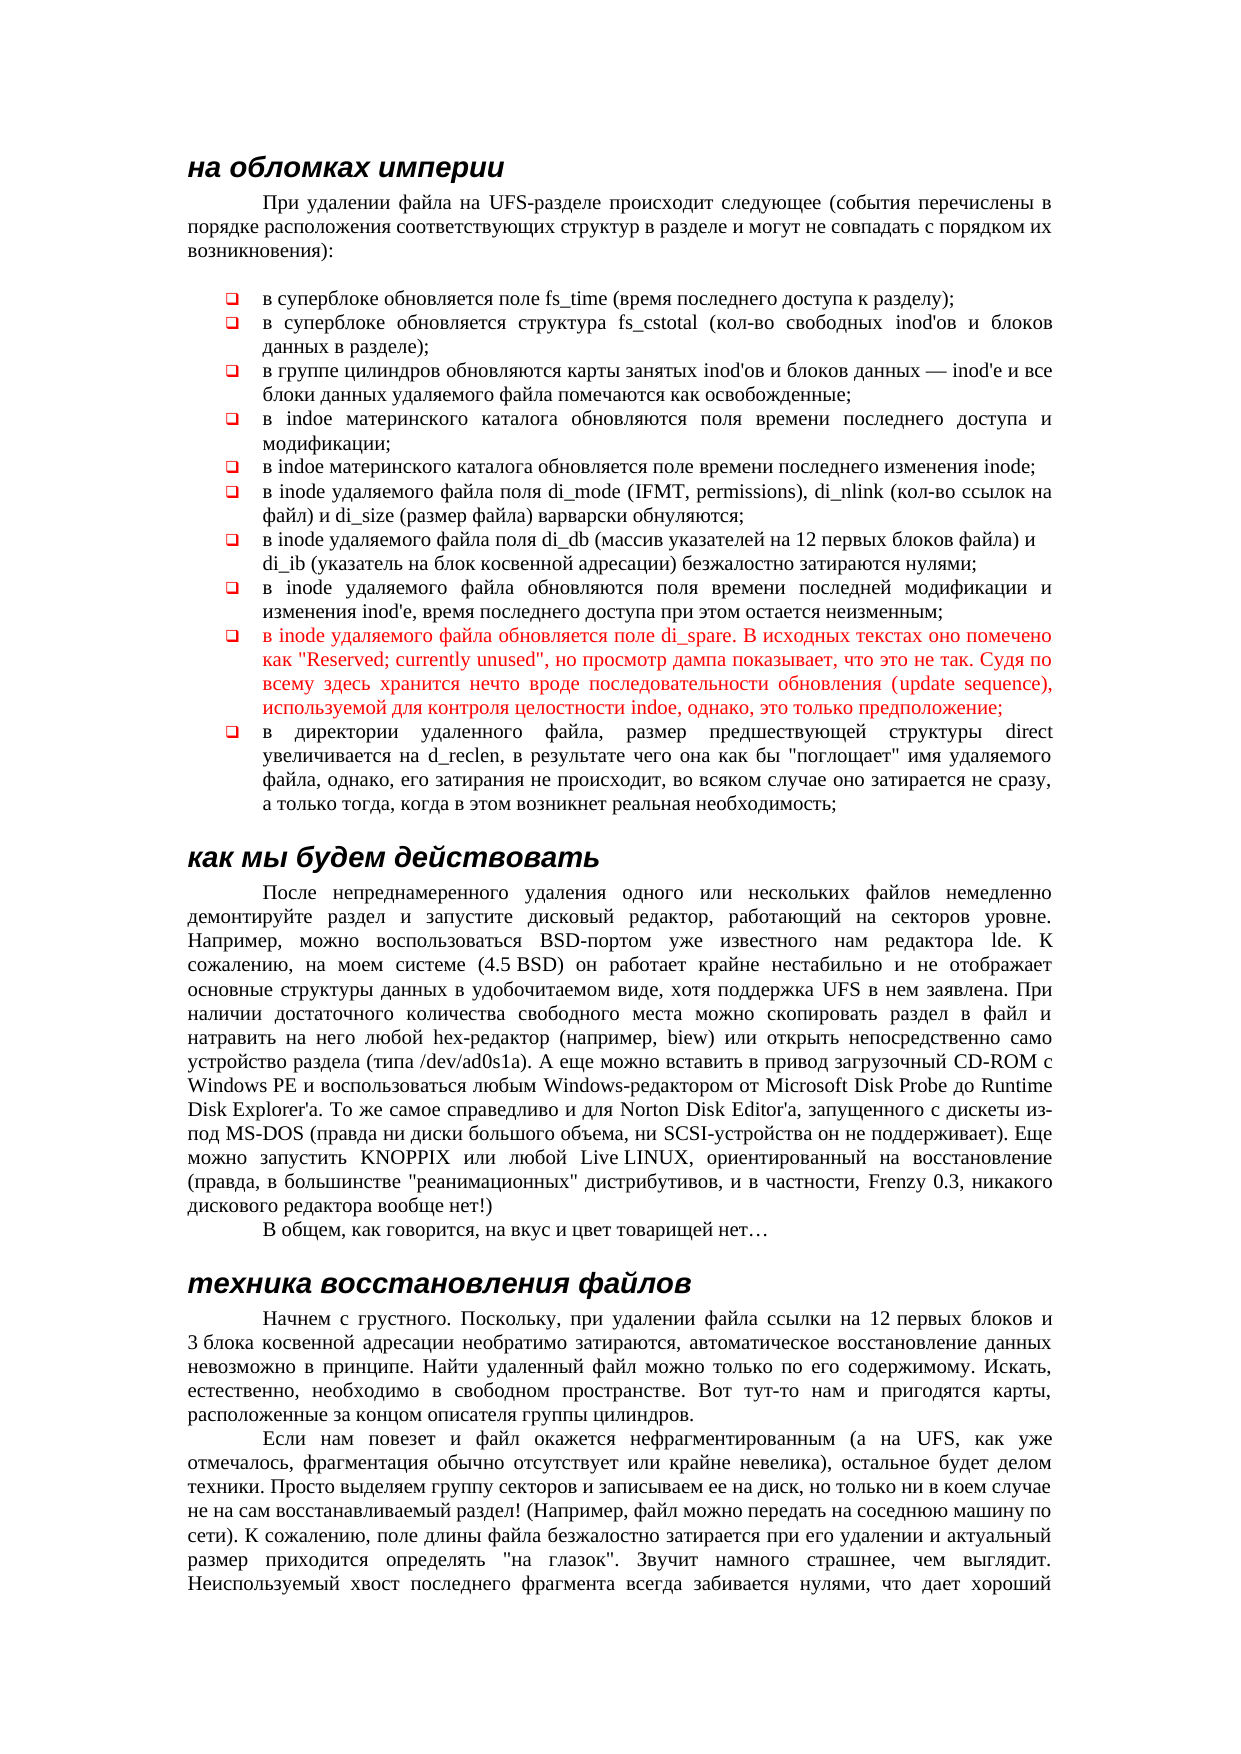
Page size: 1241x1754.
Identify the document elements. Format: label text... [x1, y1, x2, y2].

list в inode удаляемого файла обновляется поле di_spare. В исходных текстах оно помечено как "Reserved; currently unused", но просмотр дампа показывает, что это не так. Судя по всему здесь хранится нечто вроде последовательности обновления (update sequence), используемой для контроля целостности indoe, однако, это только предположение; [225, 623, 1053, 719]
subtitle техника восстановления файлов [187, 1266, 1053, 1300]
list в indoe материнского каталога обновляются поля времени последнего доступа и модификации; [225, 406, 1053, 454]
list в директории удаленного файла, размер предшествующей структуры direct увеличивается на d_reclen, в результате чего она как бы "поглощает" имя удаляемого файла, однако, его затирания не происходит, во всяком случае оно затирается не сразу, а только тогда, когда в этом возникнет реальная необходимость; [225, 719, 1053, 815]
text Начнем с грустного. Поскольку, при удалении файла ссылки на 12 первых блоков и 3 блока косвенной адресации необратимо затираются, автоматическое восстановление данных невозможно в принципе. Найти удаленный файл можно только по его содержимому. Искать, естественно, необходимо в свободном пространстве. Вот тут-то нам и пригодятся карты, расположенные за концом описателя группы цилиндров. [187, 1306, 1053, 1426]
list в группе цилиндров обновляются карты занятых inod'ов и блоков данных — inod'е и все блоки данных удаляемого файла помечаются как освобожденные; [225, 358, 1053, 406]
text В общем, как говорится, на вкус и цвет товарищей нет… [187, 1217, 1053, 1241]
list в inode удаляемого файла поля di_mode (IFMT, permissions), di_nlink (кол-во ссылок на файл) и di_size (размер файла) варварски обнуляются; [225, 478, 1053, 527]
list в суперблоке обновляется структура fs_cstotal (кол-во свободных inod'ов и блоков данных в разделе); [225, 310, 1053, 358]
list в суперблоке обновляется поле fs_time (время последнего доступа к разделу); [225, 286, 1053, 310]
text После непреднамеренного удаления одного или нескольких файлов немедленно демонтируйте раздел и запустите дисковый редактор, работающий на секторов уровне. Например, можно воспользоваться BSD-портом уже известного нам редактора lde. К сожалению, на моем системе (4.5 BSD) он работает крайне нестабильно и не отображает основные структуры данных в удобочитаемом виде, хотя поддержка UFS в нем заявлена. При наличии достаточного количества свободного места можно скопировать раздел в файл и натравить на него любой hex-редактор (например, biew) или открыть непосредственно само устройство раздела (типа /dev/ad0s1a). А еще можно вставить в привод загрузочный CD-ROM с Windows PE и воспользоваться любым Windows-редактором от Microsoft Disk Probe до Runtime Disk Explorer'а. То же самое справедливо и для Norton Disk Editor'а, запущенного c дискеты из-под MS-DOS (правда ни диски большого объема, ни SCSI-устройства он не поддерживает). Еще можно запустить KNOPPIX или любой Live LINUX, ориентированный на восстановление (правда, в большинстве "реанимационных" дистрибутивов, и в частности, Frenzy 0.3, никакого дискового редактора вообще нет!) [187, 880, 1053, 1217]
list в inode удаляемого файла поля di_db (массив указателей на 12 первых блоков файла) и di_ib (указатель на блок косвенной адресации) безжалостно затираются нулями; [225, 527, 1053, 575]
text Если нам повезет и файл окажется нефрагментированным (а на UFS, как уже отмечалось, фрагментация обычно отсутствует или крайне невелика), остальное будет делом техники. Просто выделяем группу секторов и записываем ее на диск, но только ни в коем случае не на сам восстанавливаемый раздел! (Например, файл можно передать на соседнюю машину по сети). К сожалению, поле длины файла безжалостно затирается при его удалении и актуальный размер приходится определять "на глазок". Звучит намного страшнее, чем выглядит. Неиспользуемый хвост последнего фрагмента всегда забивается нулями, что дает хороший [187, 1426, 1053, 1595]
text При удалении файла на UFS-разделе происходит следующее (события перечислены в порядке расположения соответствующих структур в разделе и могут не совпадать с порядком их возникновения): [187, 190, 1053, 262]
subtitle как мы будем действовать [187, 840, 1053, 874]
list в inode удаляемого файла обновляются поля времени последней модификации и изменения inod'е, время последнего доступа при этом остается неизменным; [225, 575, 1053, 623]
list в indoe материнского каталога обновляется поле времени последнего изменения inode; [225, 454, 1053, 478]
subtitle на обломках империи [187, 150, 1053, 183]
